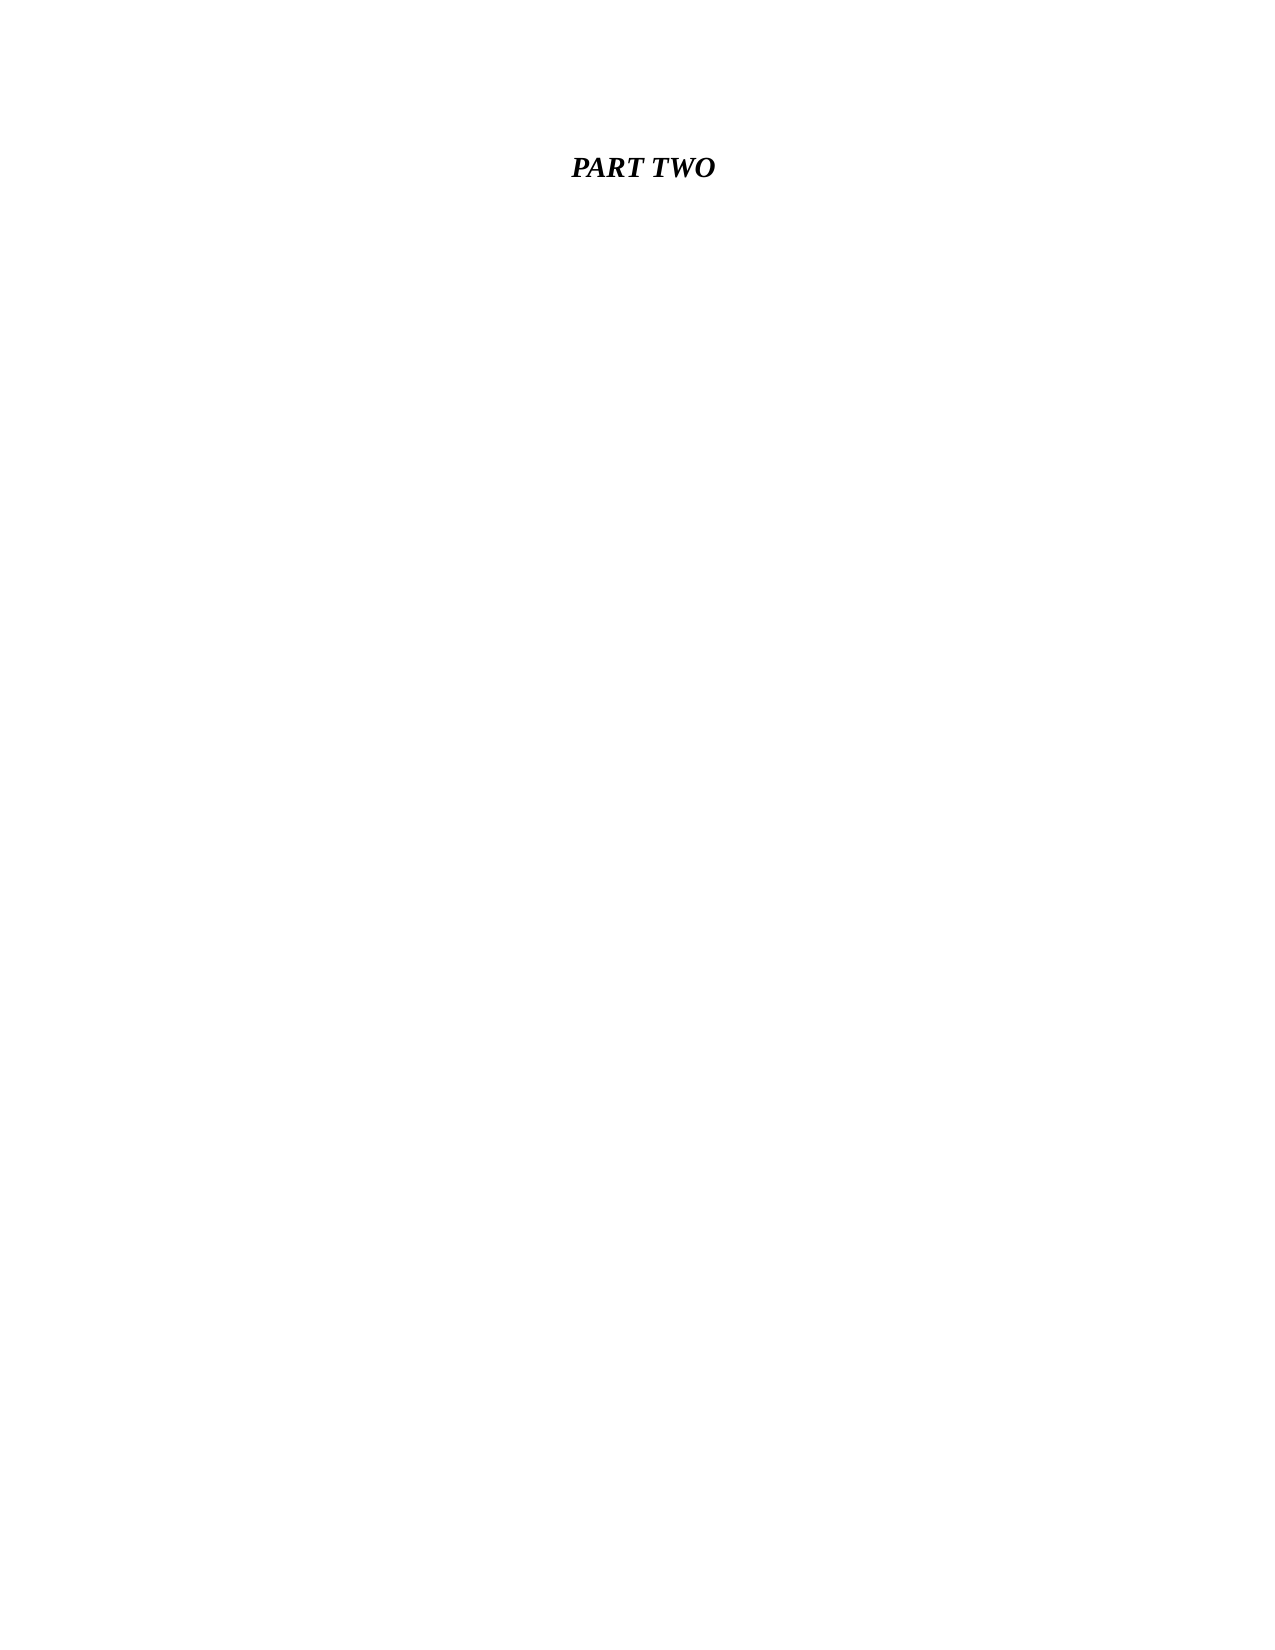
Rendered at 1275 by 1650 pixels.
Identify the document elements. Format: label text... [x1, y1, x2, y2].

subtitle PART TWO [150, 150, 1125, 183]
